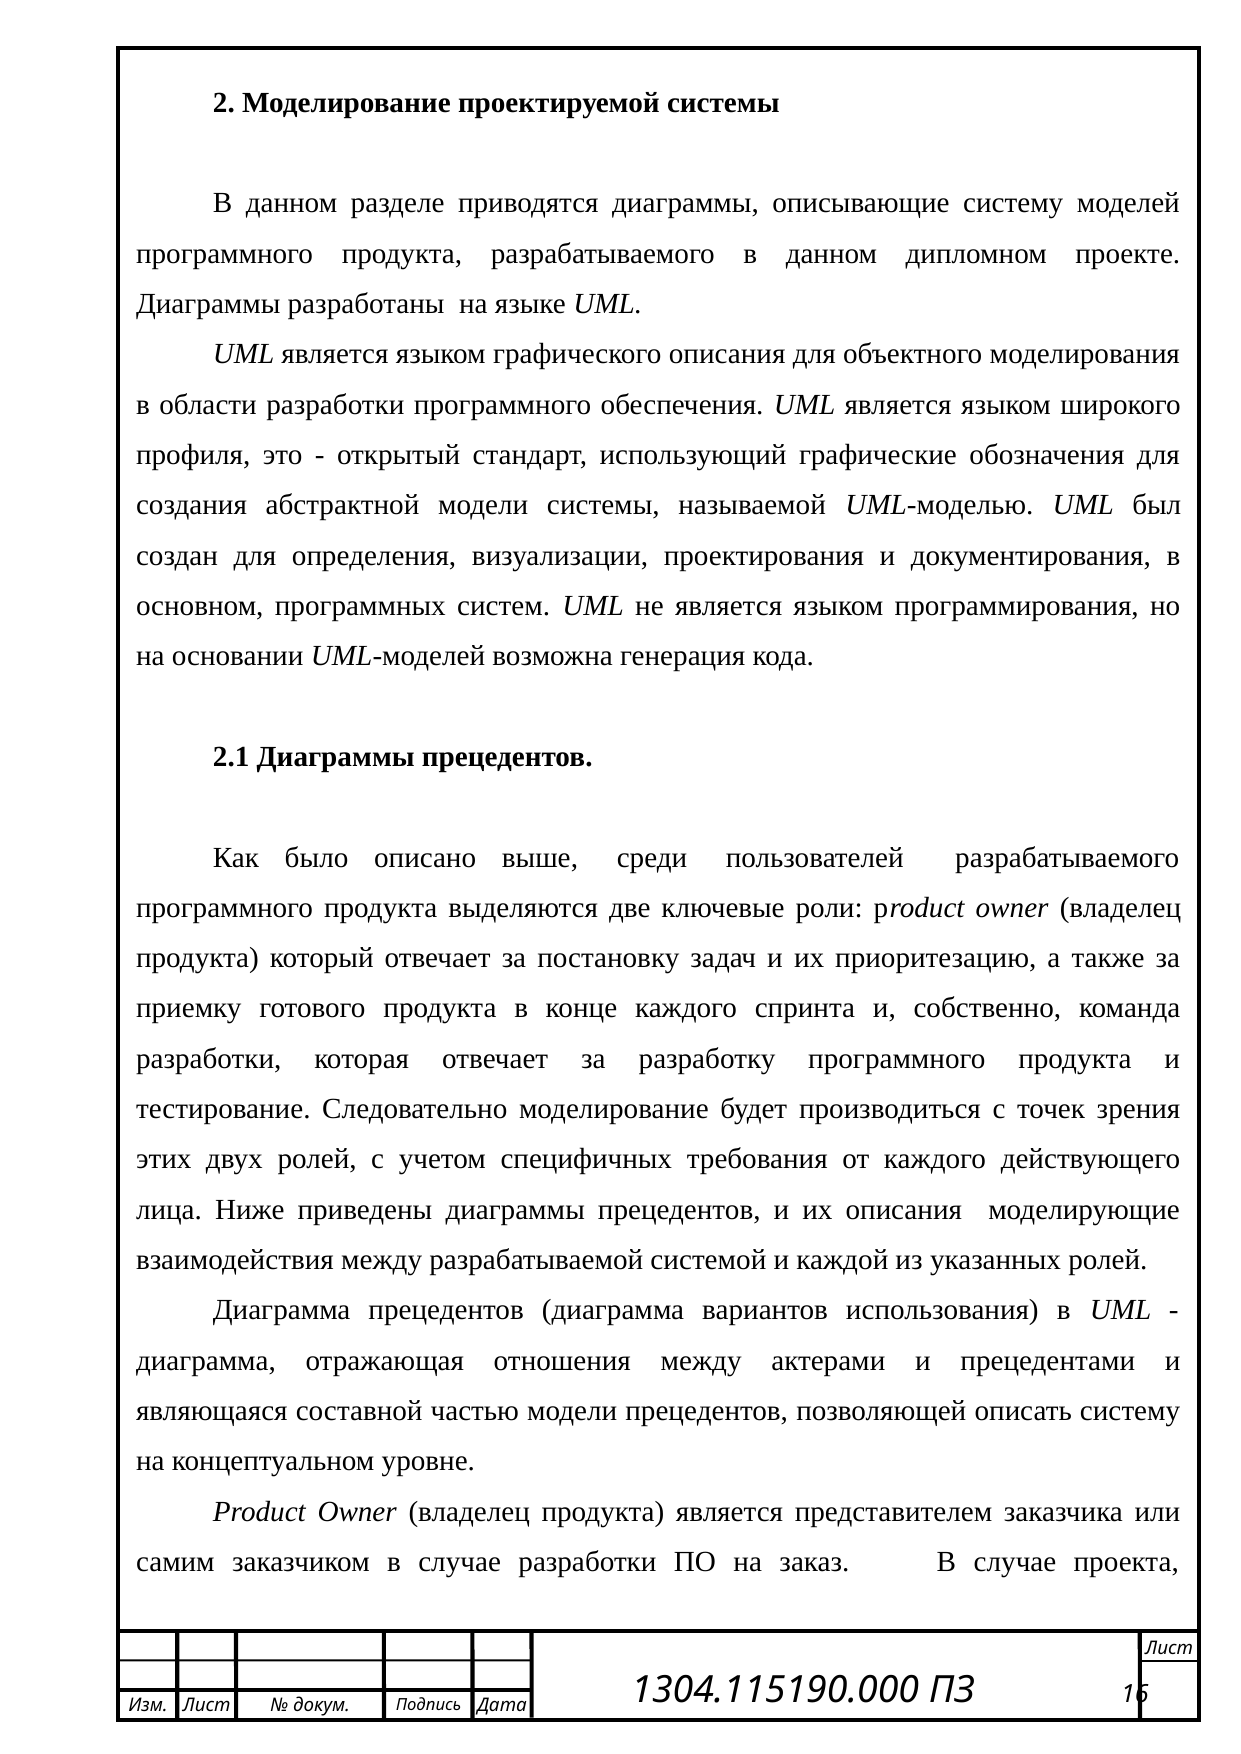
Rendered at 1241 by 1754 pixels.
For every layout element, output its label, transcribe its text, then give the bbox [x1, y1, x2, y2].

text Диаграмма прецедентов (диаграмма вариантов использования) в UML - диаграмма, отражающая отношения между актерами и прецедентами и являющаяся составной частью модели прецедентов, позволяющей описать систему на концептуальном уровне. [136, 1292, 1181, 1477]
text UML является языком графического описания для объектного моделирования в области разработки программного обеспечения. UML является языком широкого профиля, это - открытый стандарт, использующий графические обозначения для создания абстрактной модели системы, называемой UML-моделью. UML был создан для определения, визуализации, проектирования и документирования, в основном, программных систем. UML не является языком программирования, но на основании UML-моделей возможна генерация кода. [136, 337, 1181, 672]
text Как было описано выше, среди пользователей разрабатываемого программного продукта выделяются две ключевые роли: product owner (владелец продукта) который отвечает за постановку задач и их приоритезацию, а также за приемку готового продукта в конце каждого спринта и, собственно, команда разработки, которая отвечает за разработку программного продукта и тестирование. Следовательно моделирование будет производиться с точек зрения этих двух ролей, с учетом специфичных требования от каждого действующего лица. Ниже приведены диаграммы прецедентов, и их описания моделирующие взаимодействия между разрабатываемой системой и каждой из указанных ролей. [136, 840, 1181, 1276]
subtitle 2.1 Диаграммы прецедентов. [136, 739, 1181, 773]
subtitle 2. Моделирование проектируемой системы [136, 85, 1181, 118]
text Product Owner (владелец продукта) является представителем заказчика или самим заказчиком в случае разработки ПО на заказ. В случае проекта, [136, 1494, 1181, 1578]
text В данном разделе приводятся диаграммы, описывающие систему моделей программного продукта, разрабатываемого в данном дипломном проекте. Диаграммы разработаны на языке UML. [136, 186, 1181, 320]
